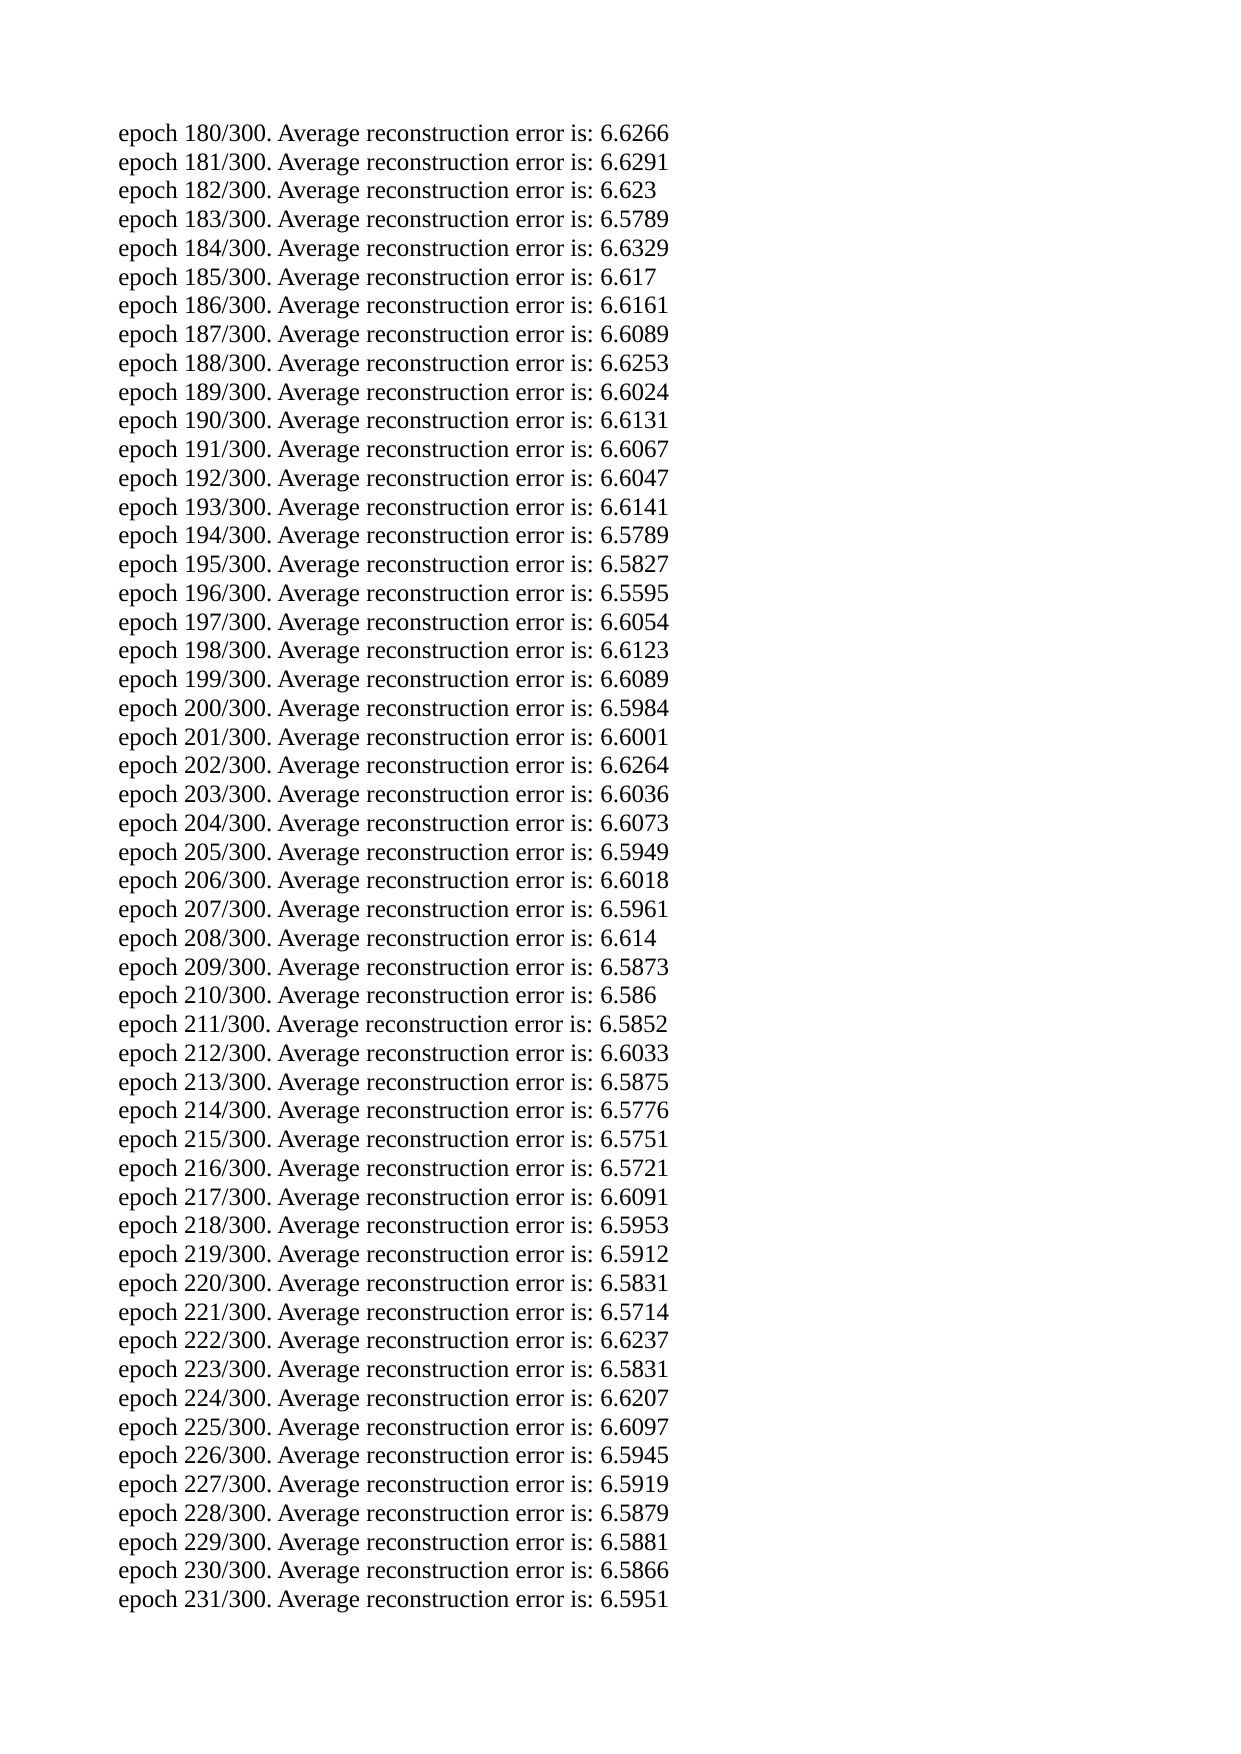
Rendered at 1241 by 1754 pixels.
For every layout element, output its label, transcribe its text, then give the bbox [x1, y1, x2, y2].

text epoch 230/300. Average reconstruction error is: 6.5866 [118, 1556, 1122, 1584]
text epoch 180/300. Average reconstruction error is: 6.6266 [118, 118, 1122, 147]
text epoch 223/300. Average reconstruction error is: 6.5831 [118, 1354, 1122, 1383]
text epoch 219/300. Average reconstruction error is: 6.5912 [118, 1239, 1122, 1268]
text epoch 227/300. Average reconstruction error is: 6.5919 [118, 1469, 1122, 1498]
text epoch 208/300. Average reconstruction error is: 6.614 [118, 923, 1122, 952]
text epoch 213/300. Average reconstruction error is: 6.5875 [118, 1067, 1122, 1096]
text epoch 217/300. Average reconstruction error is: 6.6091 [118, 1182, 1122, 1211]
text epoch 204/300. Average reconstruction error is: 6.6073 [118, 808, 1122, 837]
text epoch 194/300. Average reconstruction error is: 6.5789 [118, 521, 1122, 549]
text epoch 224/300. Average reconstruction error is: 6.6207 [118, 1383, 1122, 1412]
text epoch 225/300. Average reconstruction error is: 6.6097 [118, 1412, 1122, 1441]
text epoch 226/300. Average reconstruction error is: 6.5945 [118, 1441, 1122, 1469]
text epoch 209/300. Average reconstruction error is: 6.5873 [118, 952, 1122, 981]
text epoch 210/300. Average reconstruction error is: 6.586 [118, 981, 1122, 1009]
text epoch 198/300. Average reconstruction error is: 6.6123 [118, 636, 1122, 664]
text epoch 229/300. Average reconstruction error is: 6.5881 [118, 1527, 1122, 1556]
text epoch 184/300. Average reconstruction error is: 6.6329 [118, 233, 1122, 262]
text epoch 186/300. Average reconstruction error is: 6.6161 [118, 291, 1122, 319]
text epoch 202/300. Average reconstruction error is: 6.6264 [118, 751, 1122, 779]
text epoch 195/300. Average reconstruction error is: 6.5827 [118, 549, 1122, 578]
text epoch 207/300. Average reconstruction error is: 6.5961 [118, 894, 1122, 923]
text epoch 191/300. Average reconstruction error is: 6.6067 [118, 434, 1122, 463]
text epoch 200/300. Average reconstruction error is: 6.5984 [118, 693, 1122, 722]
text epoch 193/300. Average reconstruction error is: 6.6141 [118, 492, 1122, 521]
text epoch 192/300. Average reconstruction error is: 6.6047 [118, 463, 1122, 492]
text epoch 199/300. Average reconstruction error is: 6.6089 [118, 664, 1122, 693]
text epoch 197/300. Average reconstruction error is: 6.6054 [118, 607, 1122, 636]
text epoch 231/300. Average reconstruction error is: 6.5951 [118, 1584, 1122, 1613]
text epoch 216/300. Average reconstruction error is: 6.5721 [118, 1153, 1122, 1182]
text epoch 222/300. Average reconstruction error is: 6.6237 [118, 1326, 1122, 1354]
text epoch 215/300. Average reconstruction error is: 6.5751 [118, 1124, 1122, 1153]
text epoch 212/300. Average reconstruction error is: 6.6033 [118, 1038, 1122, 1067]
text epoch 206/300. Average reconstruction error is: 6.6018 [118, 866, 1122, 894]
text epoch 205/300. Average reconstruction error is: 6.5949 [118, 837, 1122, 866]
text epoch 190/300. Average reconstruction error is: 6.6131 [118, 406, 1122, 434]
text epoch 182/300. Average reconstruction error is: 6.623 [118, 176, 1122, 204]
text epoch 187/300. Average reconstruction error is: 6.6089 [118, 319, 1122, 348]
text epoch 203/300. Average reconstruction error is: 6.6036 [118, 779, 1122, 808]
text epoch 220/300. Average reconstruction error is: 6.5831 [118, 1268, 1122, 1297]
text epoch 188/300. Average reconstruction error is: 6.6253 [118, 348, 1122, 377]
text epoch 211/300. Average reconstruction error is: 6.5852 [118, 1009, 1122, 1038]
text epoch 221/300. Average reconstruction error is: 6.5714 [118, 1297, 1122, 1326]
text epoch 218/300. Average reconstruction error is: 6.5953 [118, 1211, 1122, 1239]
text epoch 185/300. Average reconstruction error is: 6.617 [118, 262, 1122, 291]
text epoch 201/300. Average reconstruction error is: 6.6001 [118, 722, 1122, 751]
text epoch 181/300. Average reconstruction error is: 6.6291 [118, 147, 1122, 176]
text epoch 183/300. Average reconstruction error is: 6.5789 [118, 204, 1122, 233]
text epoch 228/300. Average reconstruction error is: 6.5879 [118, 1498, 1122, 1527]
text epoch 214/300. Average reconstruction error is: 6.5776 [118, 1096, 1122, 1124]
text epoch 189/300. Average reconstruction error is: 6.6024 [118, 377, 1122, 406]
text epoch 196/300. Average reconstruction error is: 6.5595 [118, 578, 1122, 607]
